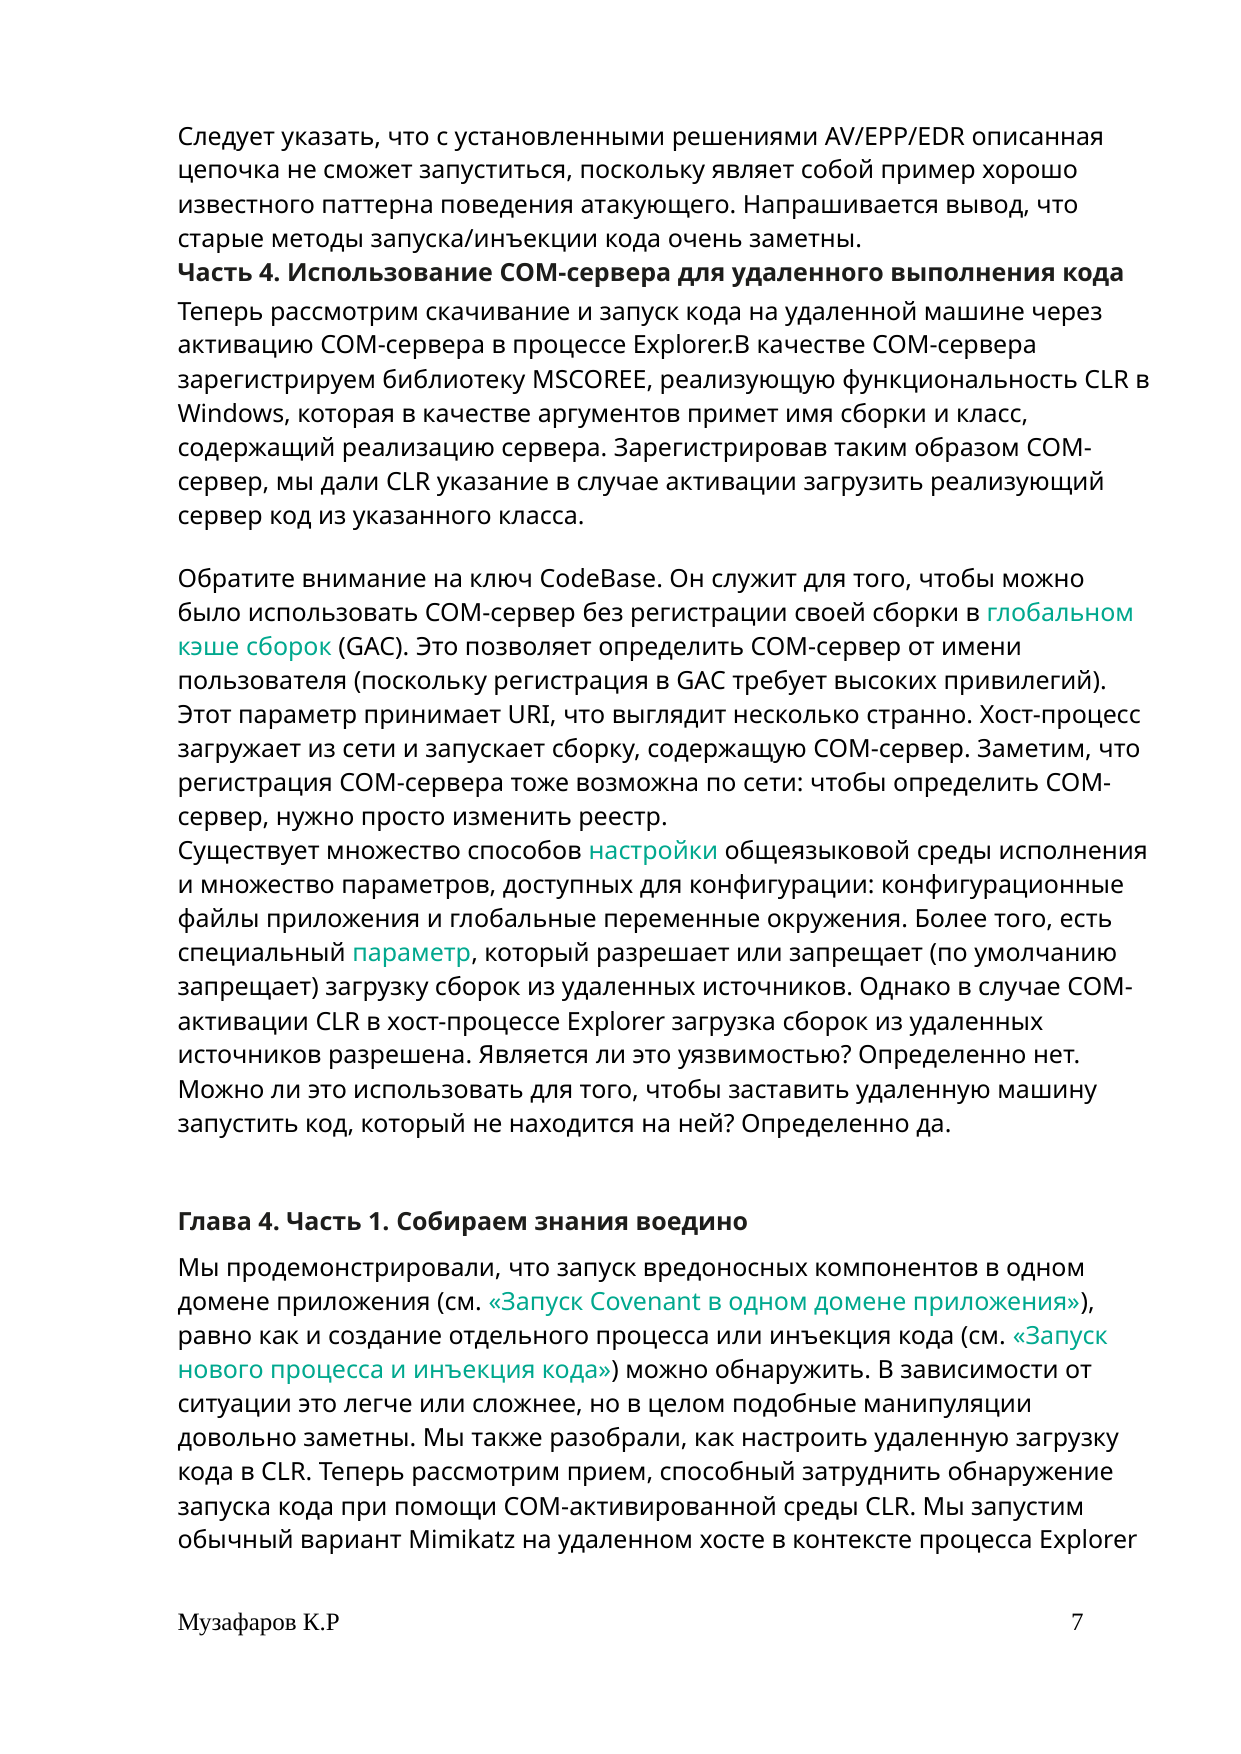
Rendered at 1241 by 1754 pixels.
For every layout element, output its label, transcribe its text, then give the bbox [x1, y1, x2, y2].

text Теперь рассмотрим скачивание и запуск кода на удаленной машине через активацию COM-сервера в процессе Explorer.В качестве COM-сервера зарегистрируем библиотеку MSCOREE, реализующую функциональность CLR в Windows, которая в качестве аргументов примет имя сборки и класс, содержащий реализацию сервера. Зарегистрировав таким образом COM-сервер, мы дали CLR указание в случае активации загрузить реализующий сервер код из указанного класса. [177, 293, 1152, 532]
text Существует множество способов настройки общеязыковой среды исполнения и множество параметров, доступных для конфигурации: конфигурационные файлы приложения и глобальные переменные окружения. Более того, есть специальный параметр, который разрешает или запрещает (по умолчанию запрещает) загрузку сборок из удаленных источников. Однако в случае COM-активации CLR в хост-процессе Explorer загрузка сборок из удаленных источников разрешена. Является ли это уязвимостью? Определенно нет. Можно ли это использовать для того, чтобы заставить удаленную машину запустить код, который не находится на ней? Определенно да. [177, 833, 1152, 1139]
text Мы продемонстрировали, что запуск вредоносных компонентов в одном домене приложения (см. «Запуск Covenant в одном домене приложения»), равно как и создание отдельного процесса или инъекция кода (см. «Запуск нового процесса и инъекция кода») можно обнаружить. В зависимости от ситуации это легче или сложнее, но в целом подобные манипуляции довольно заметны. Мы также разобрали, как настроить удаленную загрузку кода в CLR. Теперь рассмотрим прием, способный затруднить обнаружение запуска кода при помощи COM-активированной среды CLR. Мы запустим обычный вариант Mimikatz на удаленном хосте в контексте процесса Explorer [177, 1250, 1152, 1556]
text Следует указать, что с установленными решениями AV/EPP/EDR описанная цепочка не сможет запуститься, поскольку являет собой пример хорошо известного паттерна поведения атакующего. Напрашивается вывод, что старые методы запуска/инъекции кода очень заметны. [177, 118, 1152, 254]
subtitle Часть 4. Использование COM-сервера для удаленного выполнения кода [177, 254, 1152, 288]
subtitle Глава 4. Часть 1. Собираем знания воедино [177, 1203, 1152, 1237]
text Обратите внимание на ключ CodeBase. Он служит для того, чтобы можно было использовать COM-сервер без регистрации своей сборки в глобальном кэше сборок (GAC). Это позволяет определить COM-сервер от имени пользователя (поскольку регистрация в GAC требует высоких привилегий). Этот параметр принимает URI, что выглядит несколько странно. Хост-процесс загружает из сети и запускает сборку, содержащую COM-сервер. Заметим, что регистрация COM-сервера тоже возможна по сети: чтобы определить COM-сервер, нужно просто изменить реестр. [177, 560, 1152, 833]
